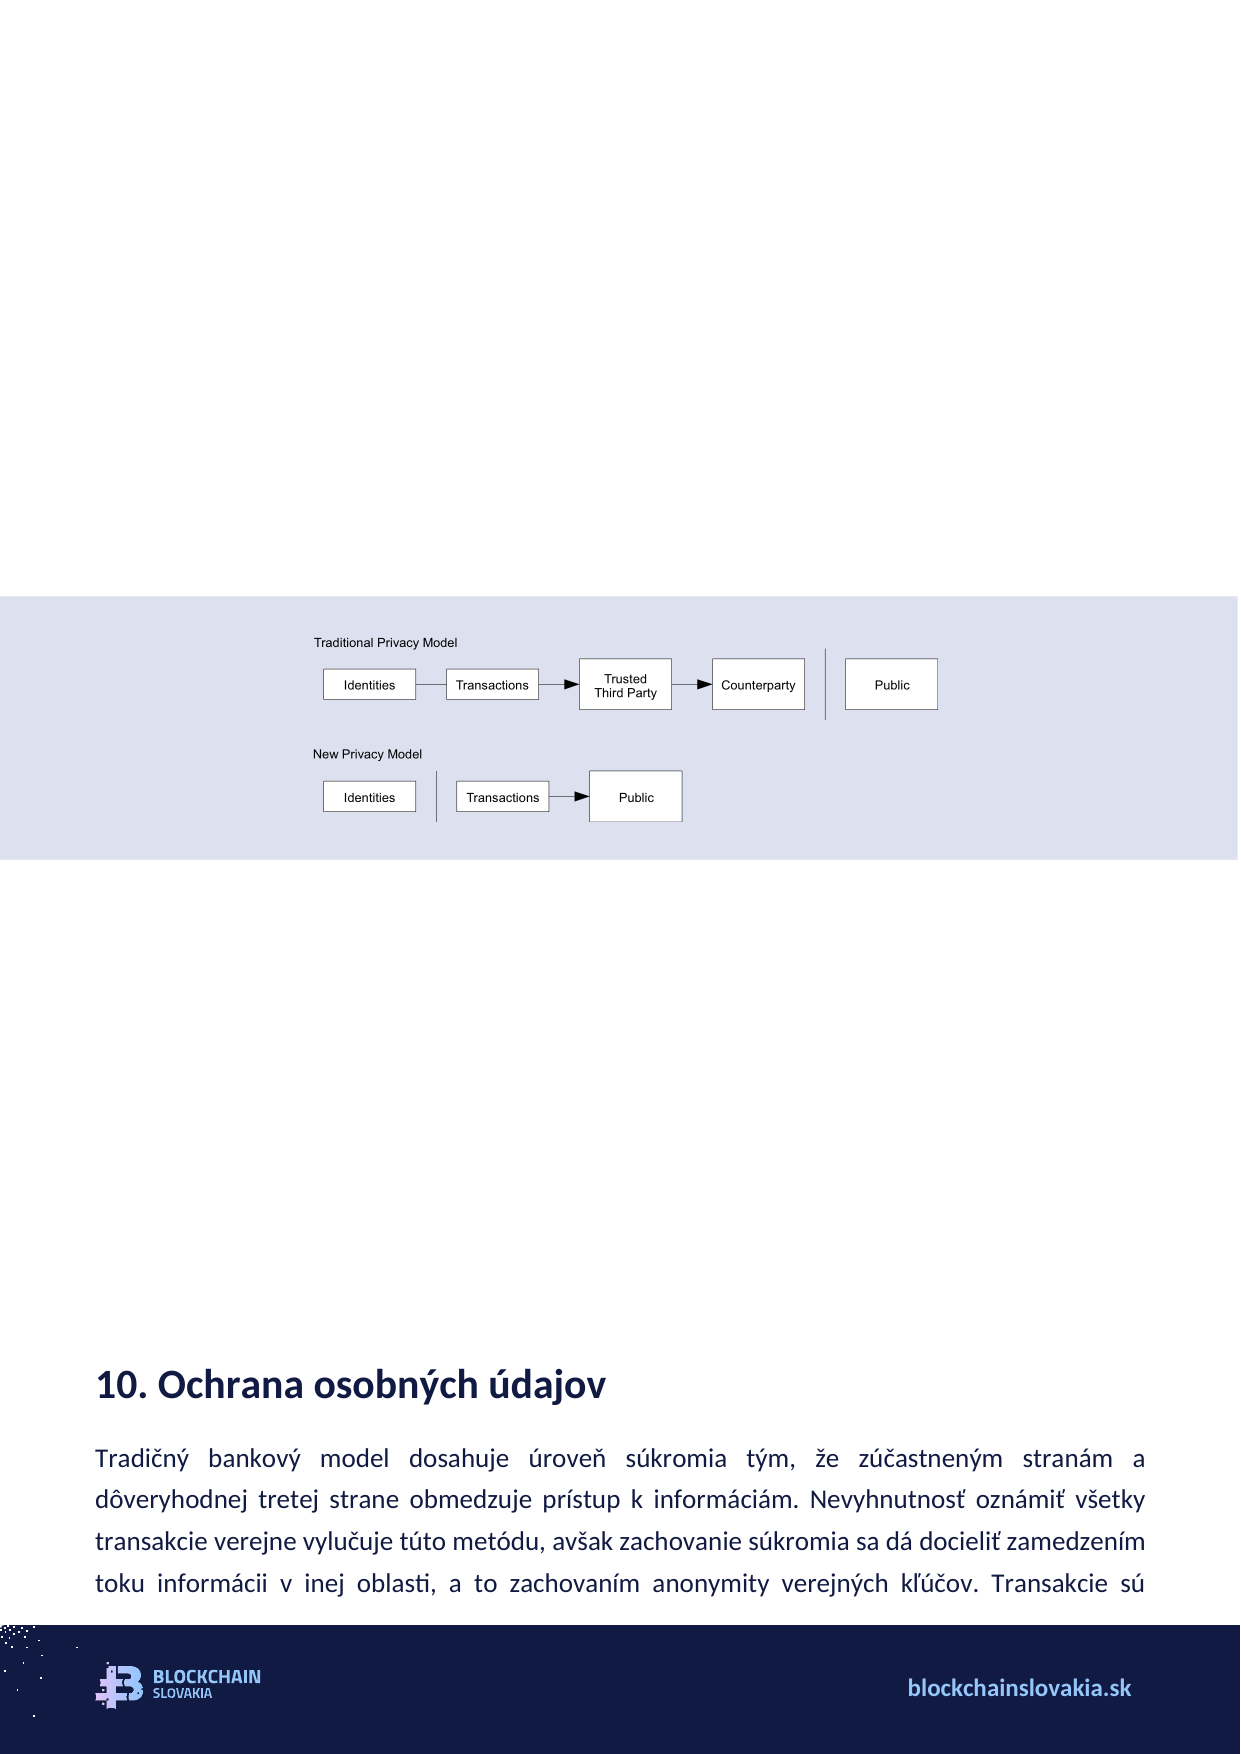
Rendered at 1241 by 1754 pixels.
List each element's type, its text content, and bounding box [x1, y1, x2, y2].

text Tradičný bankový model dosahuje úroveň súkromia tým, že zúčastneným stranám a dôveryhodnej tretej strane obmedzuje prístup k informáciám. Nevyhnutnosť oznámiť všetky transakcie verejne vylučuje túto metódu, avšak zachovanie súkromia sa dá docieliť zamedzením toku informácii v inej oblasti, a to zachovaním anonymity verejných kľúčov. Transakcie sú [95, 1441, 1147, 1599]
subtitle 10. Ochrana osobných údajov [95, 1358, 1148, 1409]
